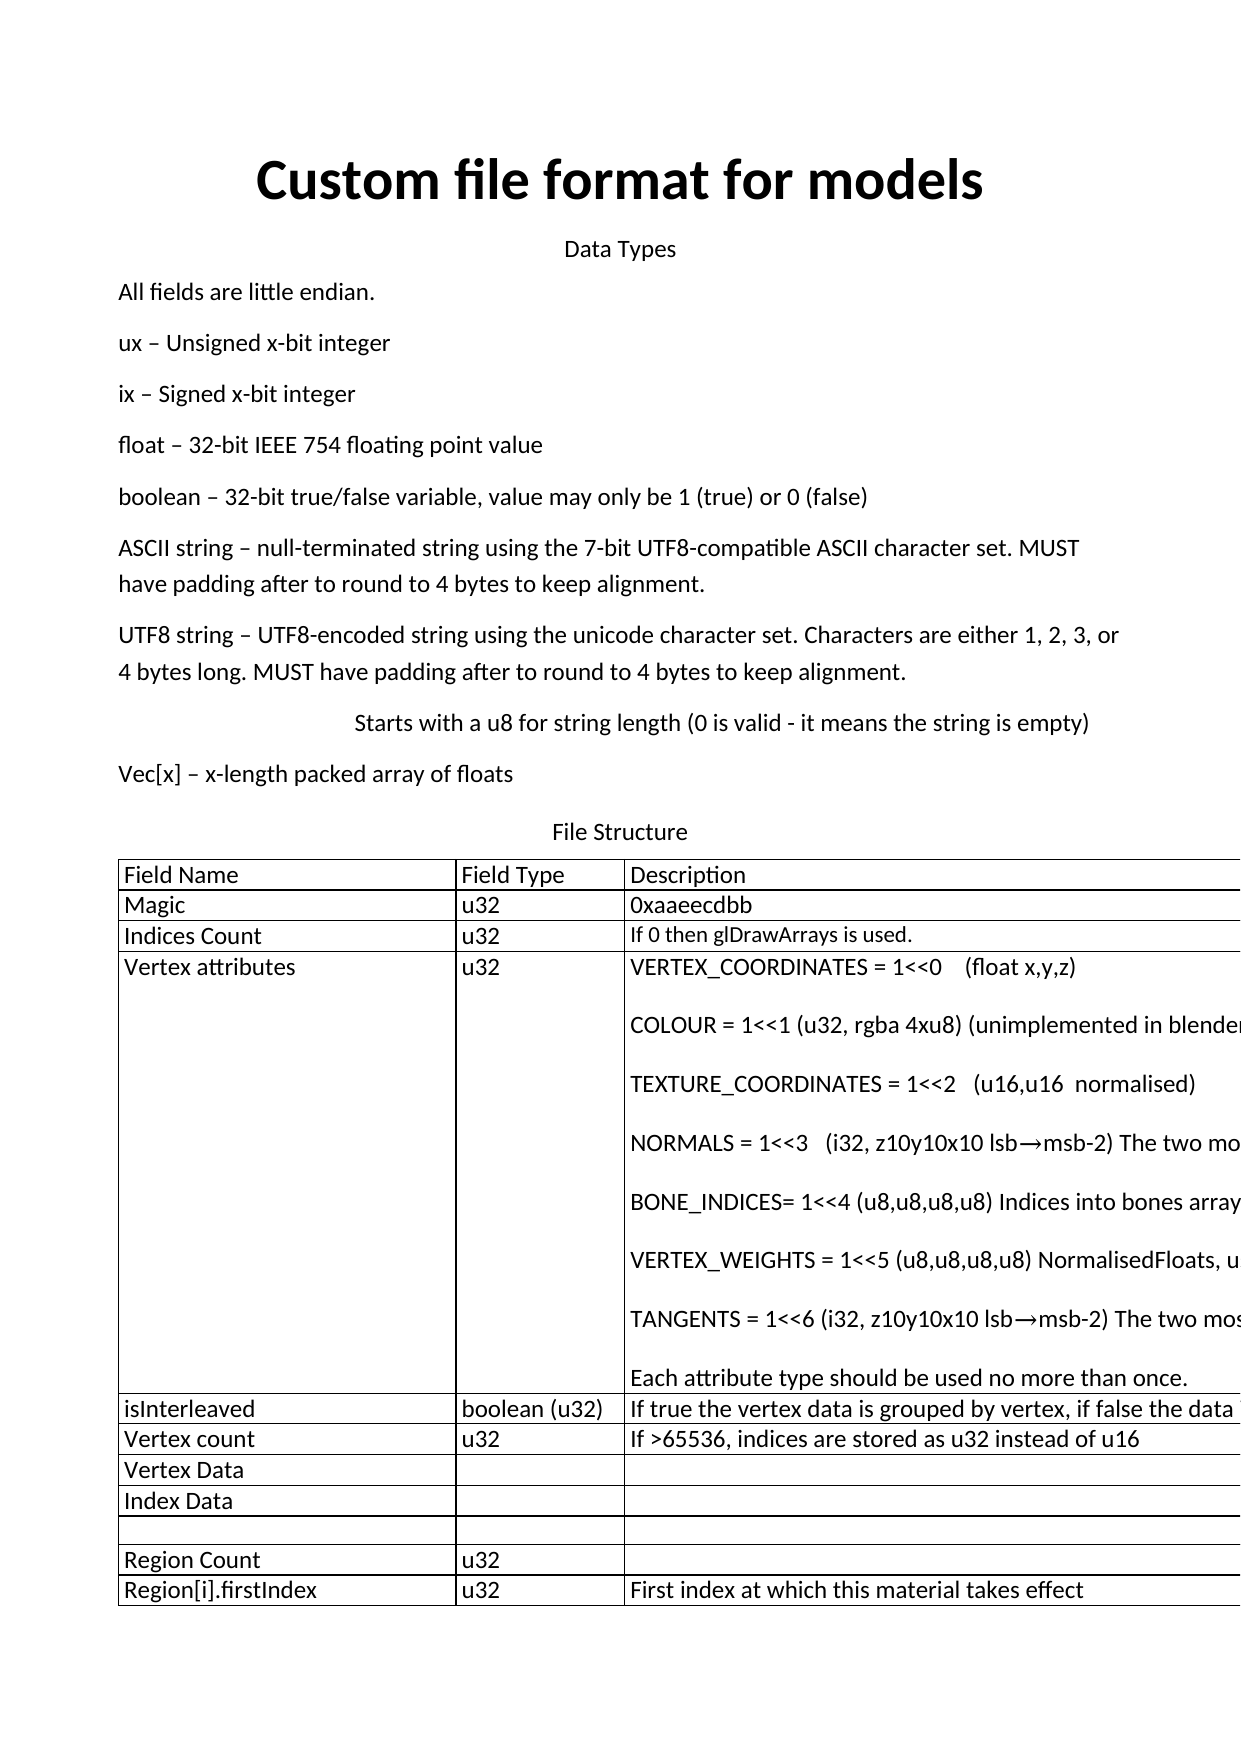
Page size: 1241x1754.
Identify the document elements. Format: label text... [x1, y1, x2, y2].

table_cell Magic [119, 891, 455, 920]
table_cell u32 [457, 891, 624, 920]
table_cell Index Data [119, 1486, 455, 1515]
table_cell u32 [457, 1576, 624, 1605]
table_cell Vertex count [119, 1424, 455, 1454]
table_cell [457, 1486, 624, 1515]
table_cell [119, 1517, 455, 1544]
table_cell Region[i].firstIndex [119, 1576, 455, 1605]
table_cell [625, 1517, 1240, 1544]
table_cell [457, 1517, 624, 1544]
text boolean – 32-bit true/false variable, value may only be 1 (true) or 0 (false) [118, 481, 1122, 511]
table_cell u32 [457, 1424, 624, 1454]
table_header Field Type [457, 860, 624, 889]
table_cell If >65536, indices are stored as u32 instead of u16 [625, 1424, 1240, 1454]
table_cell u32 [457, 1545, 624, 1574]
table_header Field Name [119, 860, 455, 889]
table_cell If 0 then glDrawArrays is used. [625, 921, 1240, 951]
text Vec[x] – x-length packed array of floats [118, 758, 1122, 789]
table_cell u32 [457, 952, 624, 1393]
table_cell Indices Count [119, 921, 455, 951]
table_cell [625, 1545, 1240, 1574]
table_cell u32 [457, 921, 624, 951]
table_cell boolean (u32) [457, 1394, 624, 1423]
table_cell [625, 1455, 1240, 1485]
table_cell isInterleaved [119, 1394, 455, 1423]
table_header Description [625, 860, 1240, 889]
table_cell Vertex attributes [119, 952, 455, 1393]
table_cell 0xaaeecdbb [625, 891, 1240, 920]
text Starts with a u8 for string length (0 is valid - it means the string is empty) [118, 707, 1122, 738]
text ux – Unsigned x-bit integer [118, 327, 1122, 358]
table_cell If true the vertex data is grouped by vertex, if false the data is grouped by attribute [625, 1394, 1240, 1423]
text ix – Signed x-bit integer [118, 378, 1122, 409]
table_cell Region Count [119, 1545, 455, 1574]
text File Structure [118, 816, 1122, 846]
table_cell [457, 1455, 624, 1485]
text Data Types [118, 233, 1122, 264]
table_cell Vertex Data [119, 1455, 455, 1485]
text ASCII string – null-terminated string using the 7-bit UTF8-compatible ASCII character set. MUST have padding after to round to 4 bytes to keep alignment. [118, 532, 1122, 599]
text UTF8 string – UTF8-encoded string using the unicode character set. Characters are either 1, 2, 3, or 4 bytes long. MUST have padding after to round to 4 bytes to keep alignment. [118, 619, 1122, 687]
text All fields are little endian. [118, 276, 1122, 307]
text Custom file format for models [118, 143, 1122, 214]
table_cell [625, 1486, 1240, 1515]
table_cell First index at which this material takes effect [625, 1576, 1240, 1605]
text float – 32-bit IEEE 754 floating point value [118, 429, 1122, 460]
table_cell VERTEX_COORDINATES = 1<<0 (float x,y,z) COLOUR = 1<<1 (u32, rgba 4xu8) (unimplemented in blender export script) TEXTURE_COORDINATES = 1<<2 (u16,u16 normalised) NORMALS = 1<<3 (i32, z10y10x10 lsb→msb-2) The two most significant bits are not used. BONE_INDICES= 1<<4 (u8,u8,u8,u8) Indices into bones array. Requires BONE_WEIGHTS. VERTEX_WEIGHTS = 1<<5 (u8,u8,u8,u8) NormalisedFloats, use 4 weights of 0 for a static vertex. Requires BONE_INDICES. TANGENTS = 1<<6 (i32, z10y10x10 lsb→msb-2) The two most significant bits are not used. Requires NORMALS. Each attribute type should be used no more than once. [625, 952, 1240, 1393]
